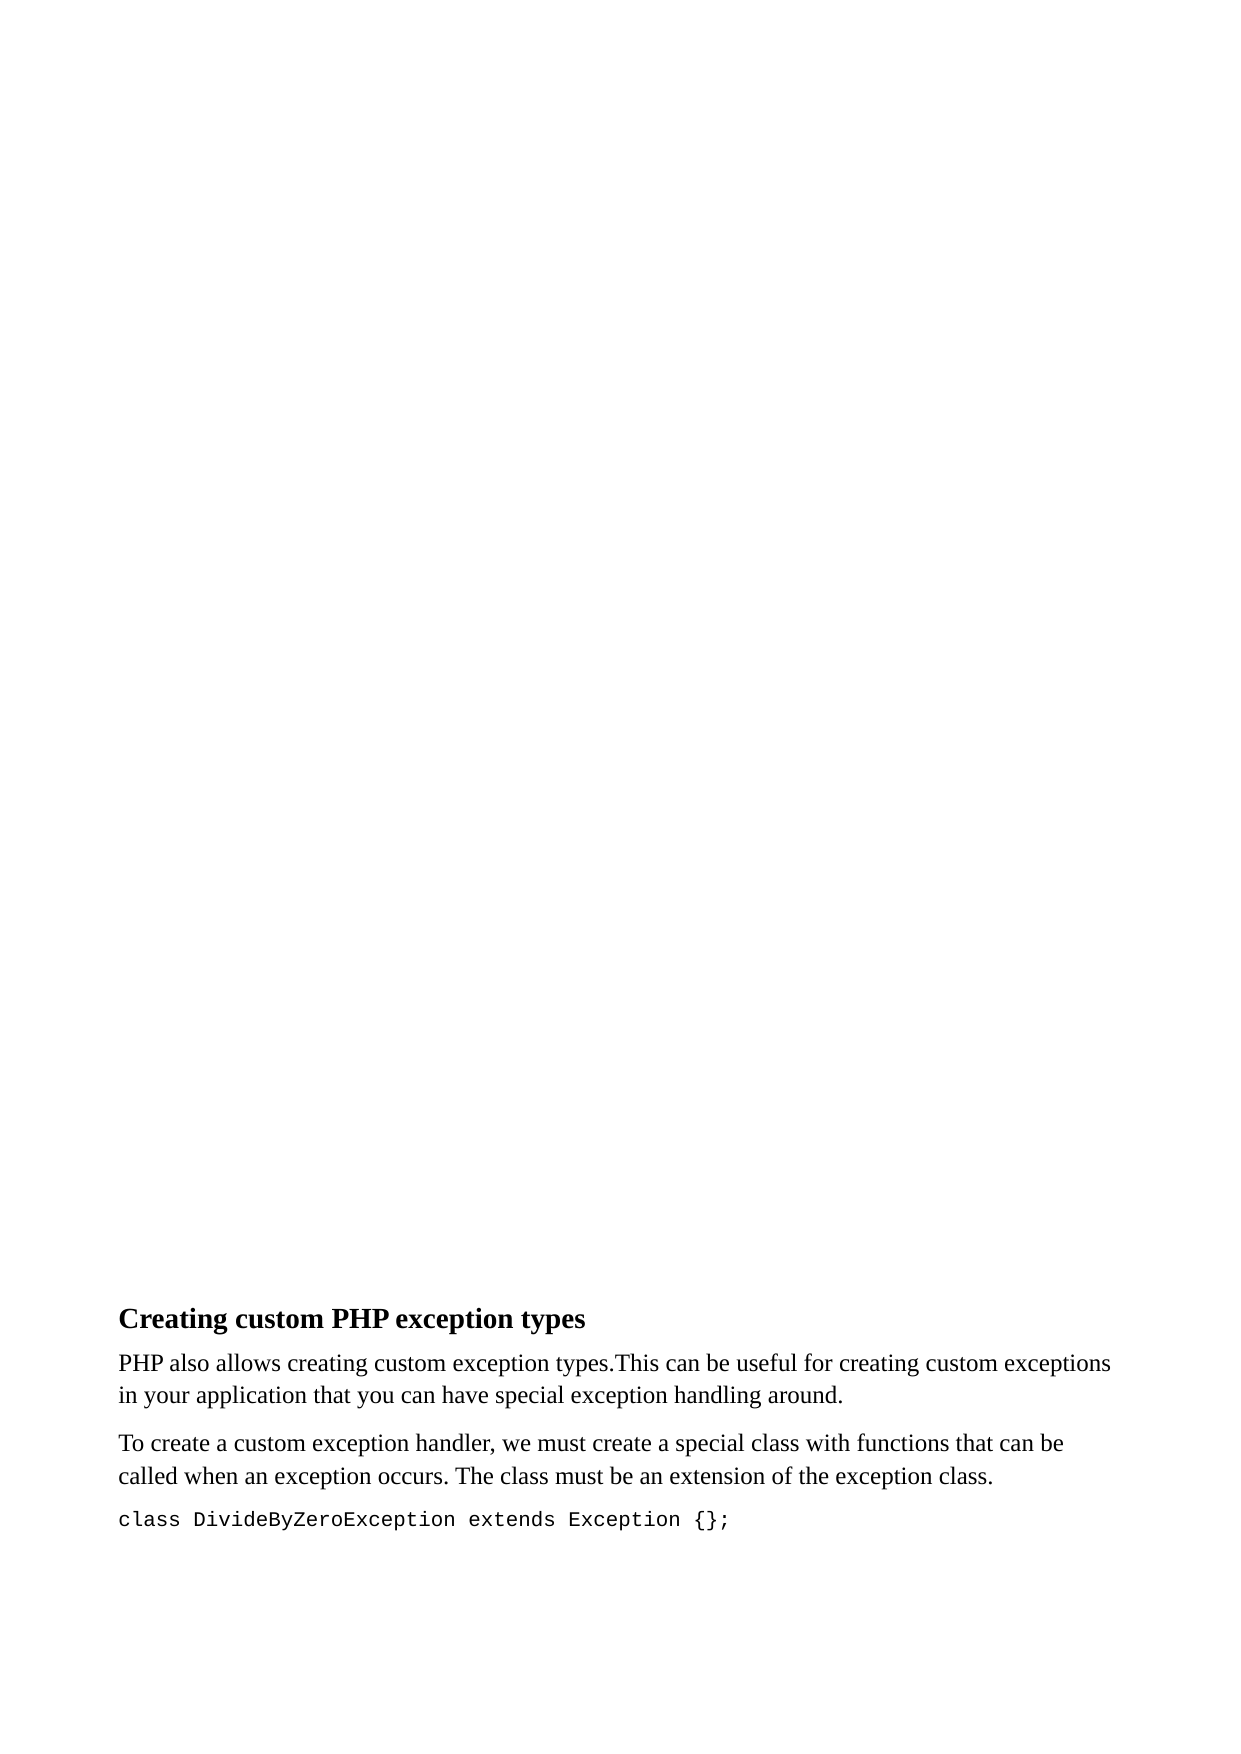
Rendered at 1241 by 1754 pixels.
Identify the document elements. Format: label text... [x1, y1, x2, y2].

picture [118, 118, 879, 1269]
text PHP also allows creating custom exception types.This can be useful for creating custom exceptions in your application that you can have special exception handling around. [118, 1348, 1122, 1409]
subtitle Creating custom PHP exception types [118, 1302, 1122, 1335]
text class DivideByZeroException extends Exception {}; [118, 1509, 1122, 1532]
text To create a custom exception handler, we must create a special class with functions that can be called when an exception occurs. The class must be an extension of the exception class. [118, 1428, 1122, 1490]
